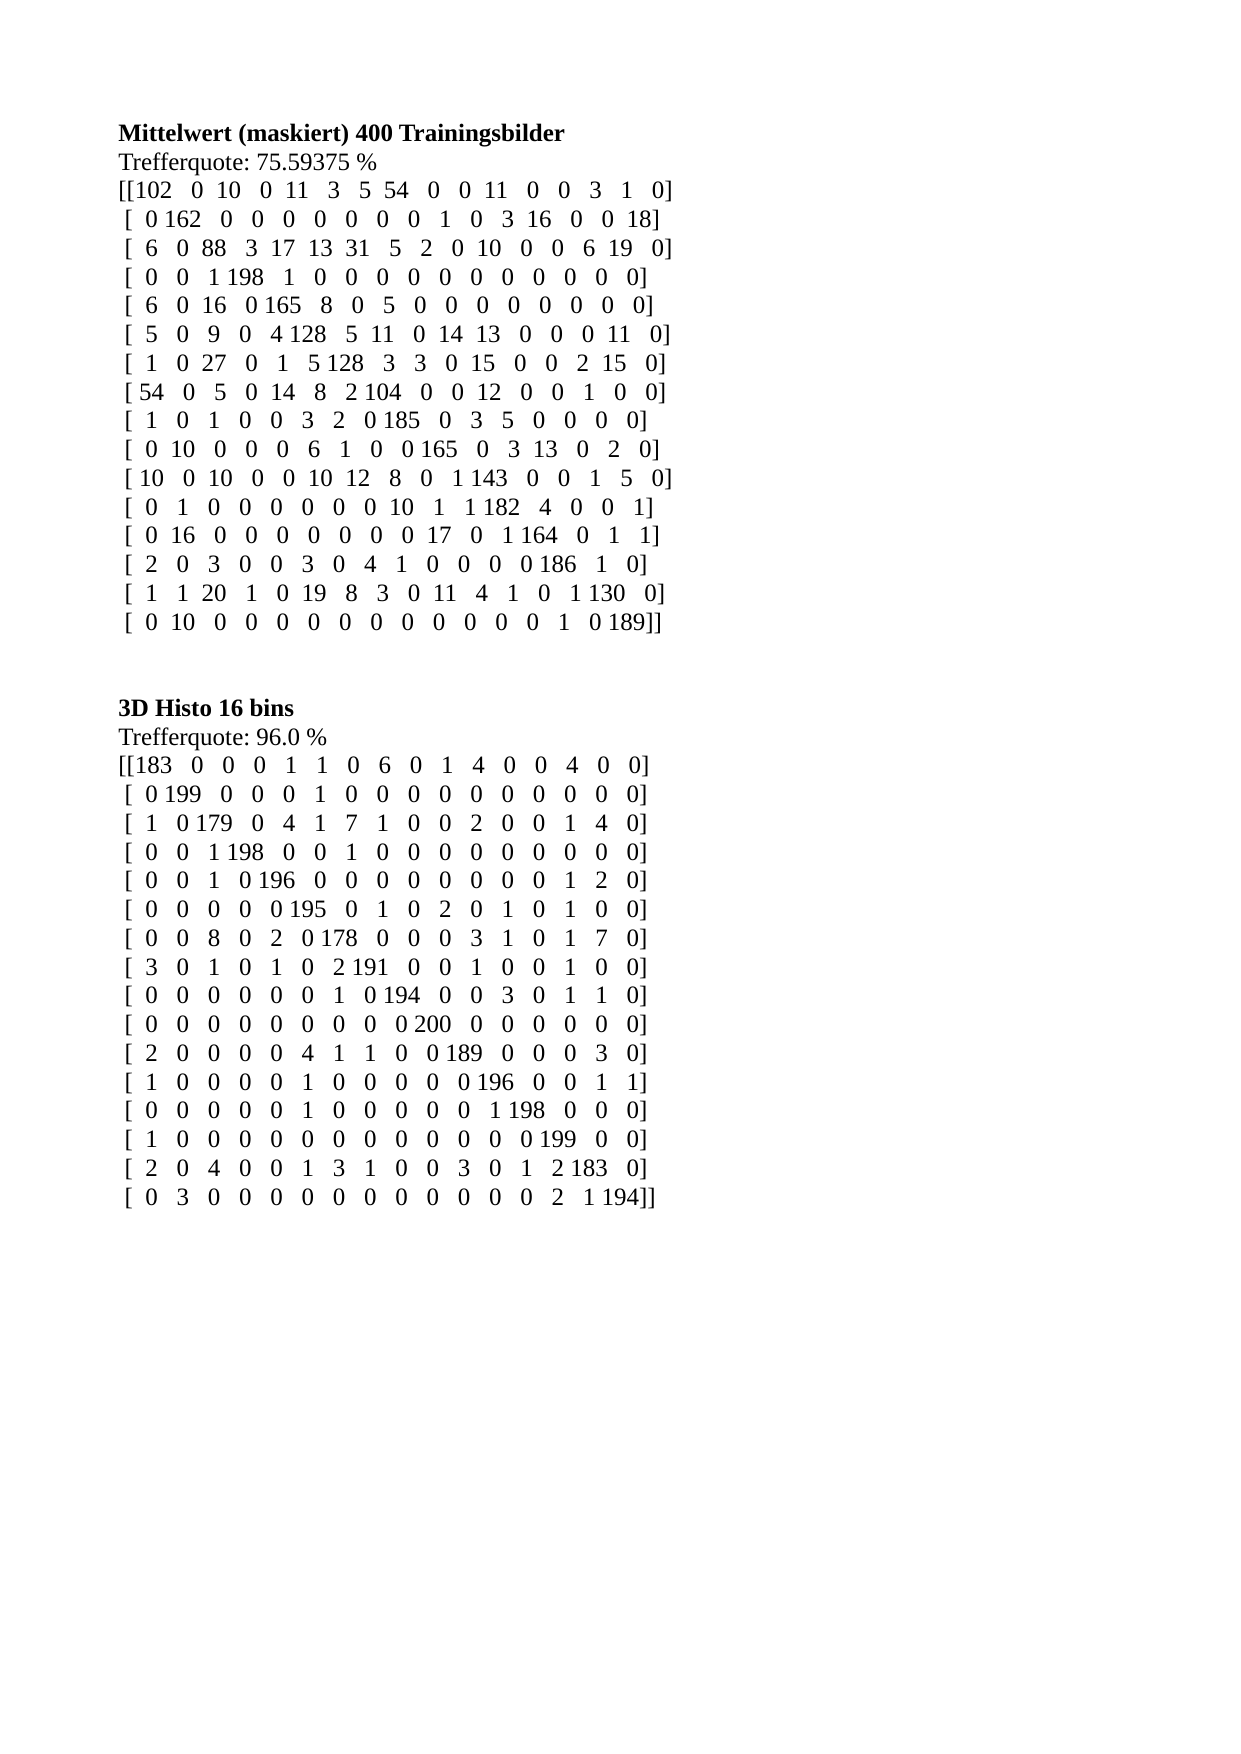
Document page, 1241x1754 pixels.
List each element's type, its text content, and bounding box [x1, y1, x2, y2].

text Trefferquote: 75.59375 % [118, 147, 1122, 176]
text [ 0 199 0 0 0 1 0 0 0 0 0 0 0 0 0 0] [118, 779, 1122, 808]
text [ 0 0 0 0 0 1 0 0 0 0 0 1 198 0 0 0] [118, 1096, 1122, 1124]
text [ 6 0 16 0 165 8 0 5 0 0 0 0 0 0 0 0] [118, 291, 1122, 319]
text [ 3 0 1 0 1 0 2 191 0 0 1 0 0 1 0 0] [118, 952, 1122, 981]
text [ 2 0 4 0 0 1 3 1 0 0 3 0 1 2 183 0] [118, 1153, 1122, 1182]
text [ 0 0 0 0 0 0 1 0 194 0 0 3 0 1 1 0] [118, 981, 1122, 1009]
text [ 0 0 1 0 196 0 0 0 0 0 0 0 0 1 2 0] [118, 866, 1122, 894]
text [ 0 0 0 0 0 0 0 0 0 200 0 0 0 0 0 0] [118, 1009, 1122, 1038]
text [[102 0 10 0 11 3 5 54 0 0 11 0 0 3 1 0] [118, 176, 1122, 204]
text [ 5 0 9 0 4 128 5 11 0 14 13 0 0 0 11 0] [118, 319, 1122, 348]
text [ 0 162 0 0 0 0 0 0 0 1 0 3 16 0 0 18] [118, 204, 1122, 233]
text [ 0 0 1 198 0 0 1 0 0 0 0 0 0 0 0 0] [118, 837, 1122, 866]
text Trefferquote: 96.0 % [118, 722, 1122, 751]
text [ 1 0 0 0 0 1 0 0 0 0 0 196 0 0 1 1] [118, 1067, 1122, 1096]
text [ 0 1 0 0 0 0 0 0 10 1 1 182 4 0 0 1] [118, 492, 1122, 521]
text [ 10 0 10 0 0 10 12 8 0 1 143 0 0 1 5 0] [118, 463, 1122, 492]
text [ 1 0 1 0 0 3 2 0 185 0 3 5 0 0 0 0] [118, 406, 1122, 434]
text [ 0 0 8 0 2 0 178 0 0 0 3 1 0 1 7 0] [118, 923, 1122, 952]
text [ 1 0 27 0 1 5 128 3 3 0 15 0 0 2 15 0] [118, 348, 1122, 377]
text [ 54 0 5 0 14 8 2 104 0 0 12 0 0 1 0 0] [118, 377, 1122, 406]
text Mittelwert (maskiert) 400 Trainingsbilder [118, 118, 1122, 147]
text [ 0 0 1 198 1 0 0 0 0 0 0 0 0 0 0 0] [118, 262, 1122, 291]
text [ 1 0 0 0 0 0 0 0 0 0 0 0 0 199 0 0] [118, 1124, 1122, 1153]
text [[183 0 0 0 1 1 0 6 0 1 4 0 0 4 0 0] [118, 751, 1122, 779]
text [ 1 0 179 0 4 1 7 1 0 0 2 0 0 1 4 0] [118, 808, 1122, 837]
text [ 0 16 0 0 0 0 0 0 0 17 0 1 164 0 1 1] [118, 521, 1122, 549]
text [ 6 0 88 3 17 13 31 5 2 0 10 0 0 6 19 0] [118, 233, 1122, 262]
text [ 1 1 20 1 0 19 8 3 0 11 4 1 0 1 130 0] [118, 578, 1122, 607]
text [ 0 3 0 0 0 0 0 0 0 0 0 0 0 2 1 194]] [118, 1182, 1122, 1211]
text 3D Histo 16 bins [118, 693, 1122, 722]
text [ 0 0 0 0 0 195 0 1 0 2 0 1 0 1 0 0] [118, 894, 1122, 923]
text [ 2 0 0 0 0 4 1 1 0 0 189 0 0 0 3 0] [118, 1038, 1122, 1067]
text [ 2 0 3 0 0 3 0 4 1 0 0 0 0 186 1 0] [118, 549, 1122, 578]
text [ 0 10 0 0 0 0 0 0 0 0 0 0 0 1 0 189]] [118, 607, 1122, 636]
text [ 0 10 0 0 0 6 1 0 0 165 0 3 13 0 2 0] [118, 434, 1122, 463]
